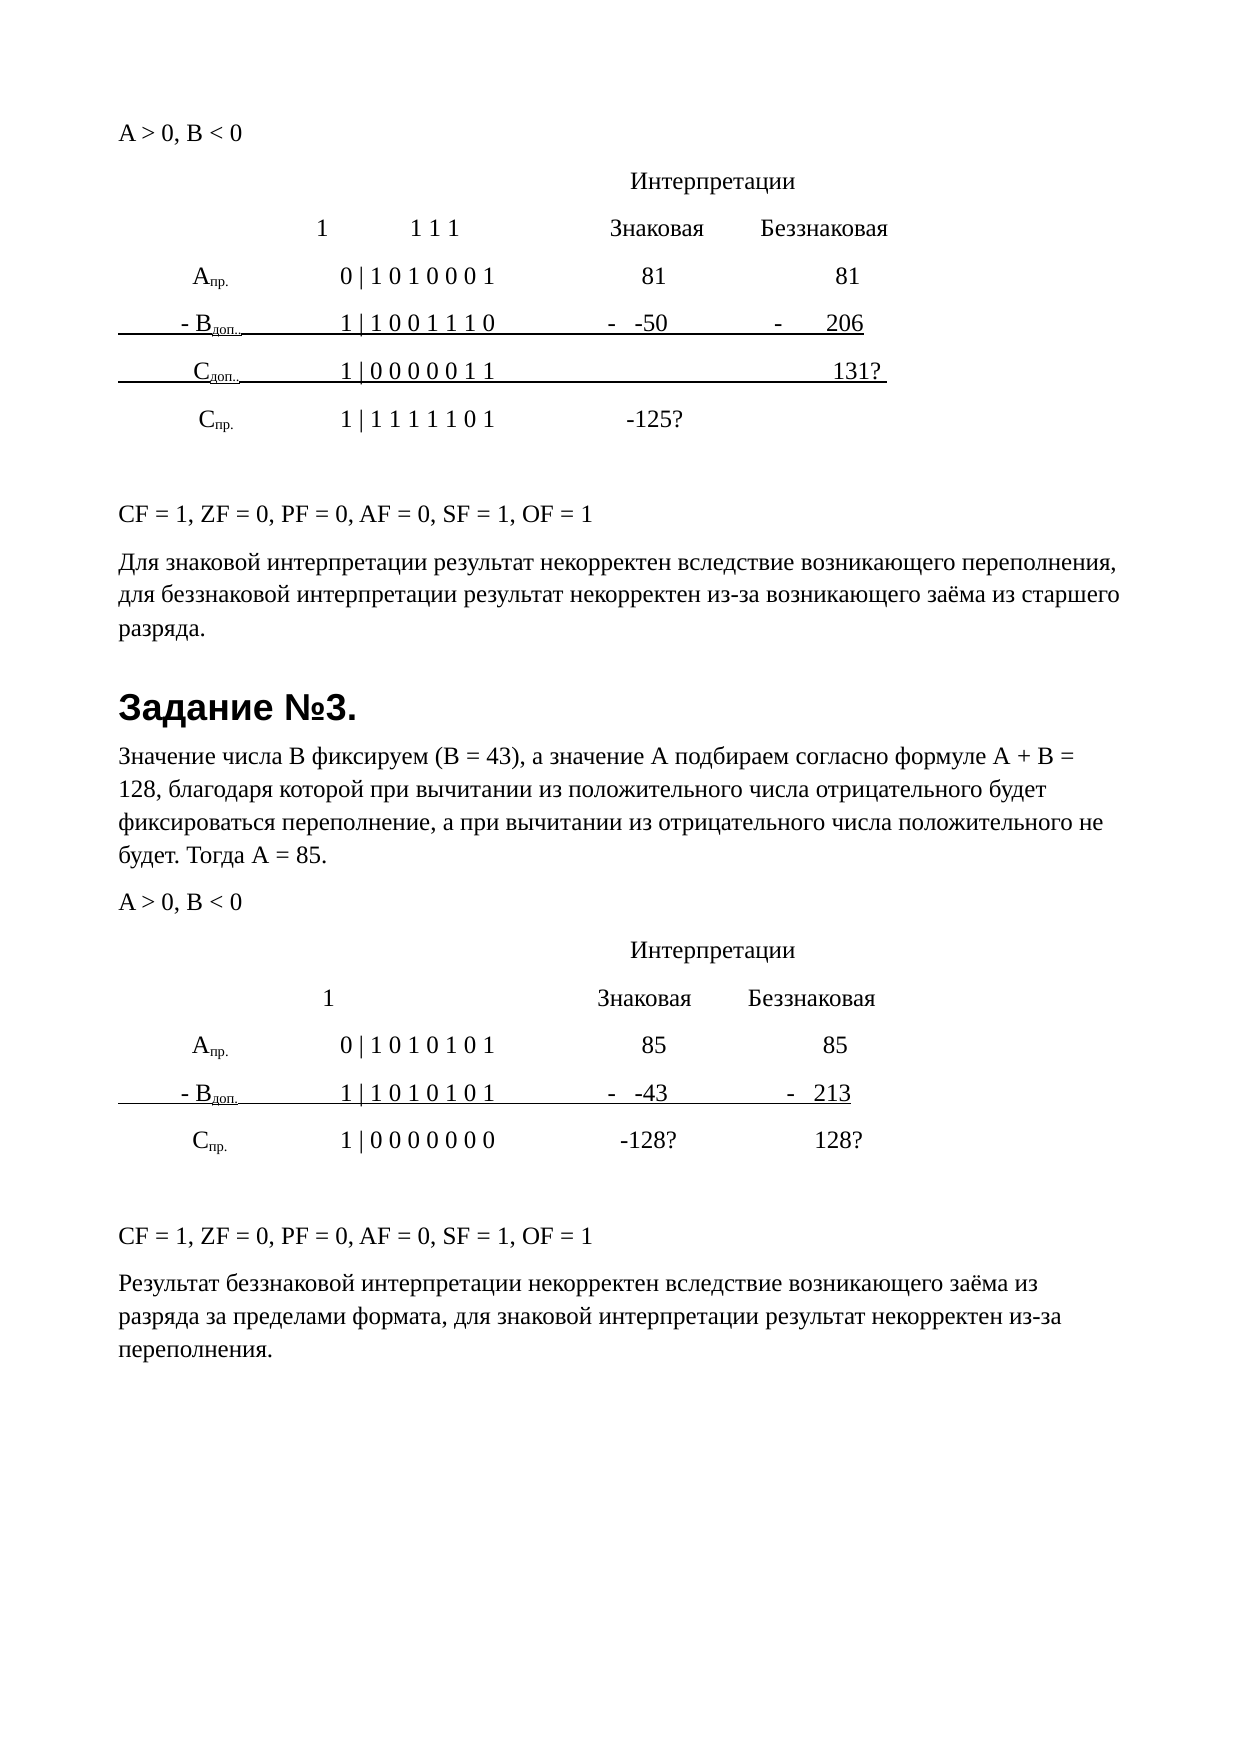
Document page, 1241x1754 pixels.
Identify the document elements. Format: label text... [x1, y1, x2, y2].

text 1 Знаковая Беззнаковая [118, 983, 1122, 1011]
text Интерпретации [118, 935, 1122, 964]
text Интерпретации [118, 166, 1122, 194]
text CF = 1, ZF = 0, PF = 0, AF = 0, SF = 1, OF = 1 [118, 1221, 1122, 1249]
text Cпр. 1 | 1 1 1 1 1 0 1 -125? [118, 404, 1122, 432]
text Для знаковой интерпретации результат некорректен вследствие возникающего переполнения, для беззнаковой интерпретации результат некорректен из-за возникающего заёма из старшего разряда. [118, 547, 1122, 641]
subtitle Задание №3. [118, 685, 1122, 728]
text Cпр. 1 | 0 0 0 0 0 0 0 -128? 128? [118, 1126, 1122, 1154]
text Результат беззнаковой интерпретации некорректен вследствие возникающего заёма из разряда за пределами формата, для знаковой интерпретации результат некорректен из-за переполнения. [118, 1268, 1122, 1363]
text CF = 1, ZF = 0, PF = 0, AF = 0, SF = 1, OF = 1 [118, 499, 1122, 528]
text Сдоп.. 1 | 0 0 0 0 0 1 1 131? [118, 356, 1122, 385]
text A > 0, B < 0 [118, 118, 1122, 147]
text Aпр. 0 | 1 0 1 0 1 0 1 85 85 [118, 1030, 1122, 1059]
text - Bдоп. 1 | 1 0 1 0 1 0 1 - -43 - 213 [118, 1078, 1122, 1107]
text A > 0, B < 0 [118, 887, 1122, 916]
text - Bдоп.. 1 | 1 0 0 1 1 1 0 - -50 - 206 [118, 308, 1122, 337]
text Aпр. 0 | 1 0 1 0 0 0 1 81 81 [118, 261, 1122, 290]
text Значение числа В фиксируем (В = 43), а значение А подбираем согласно формуле А + В = 128, благодаря которой при вычитании из положительного числа отрицательного будет фиксироваться переполнение, а при вычитании из отрицательного числа положительного не будет. Тогда А = 85. [118, 741, 1122, 869]
text 1 1 1 1 Знаковая Беззнаковая [118, 213, 1122, 242]
